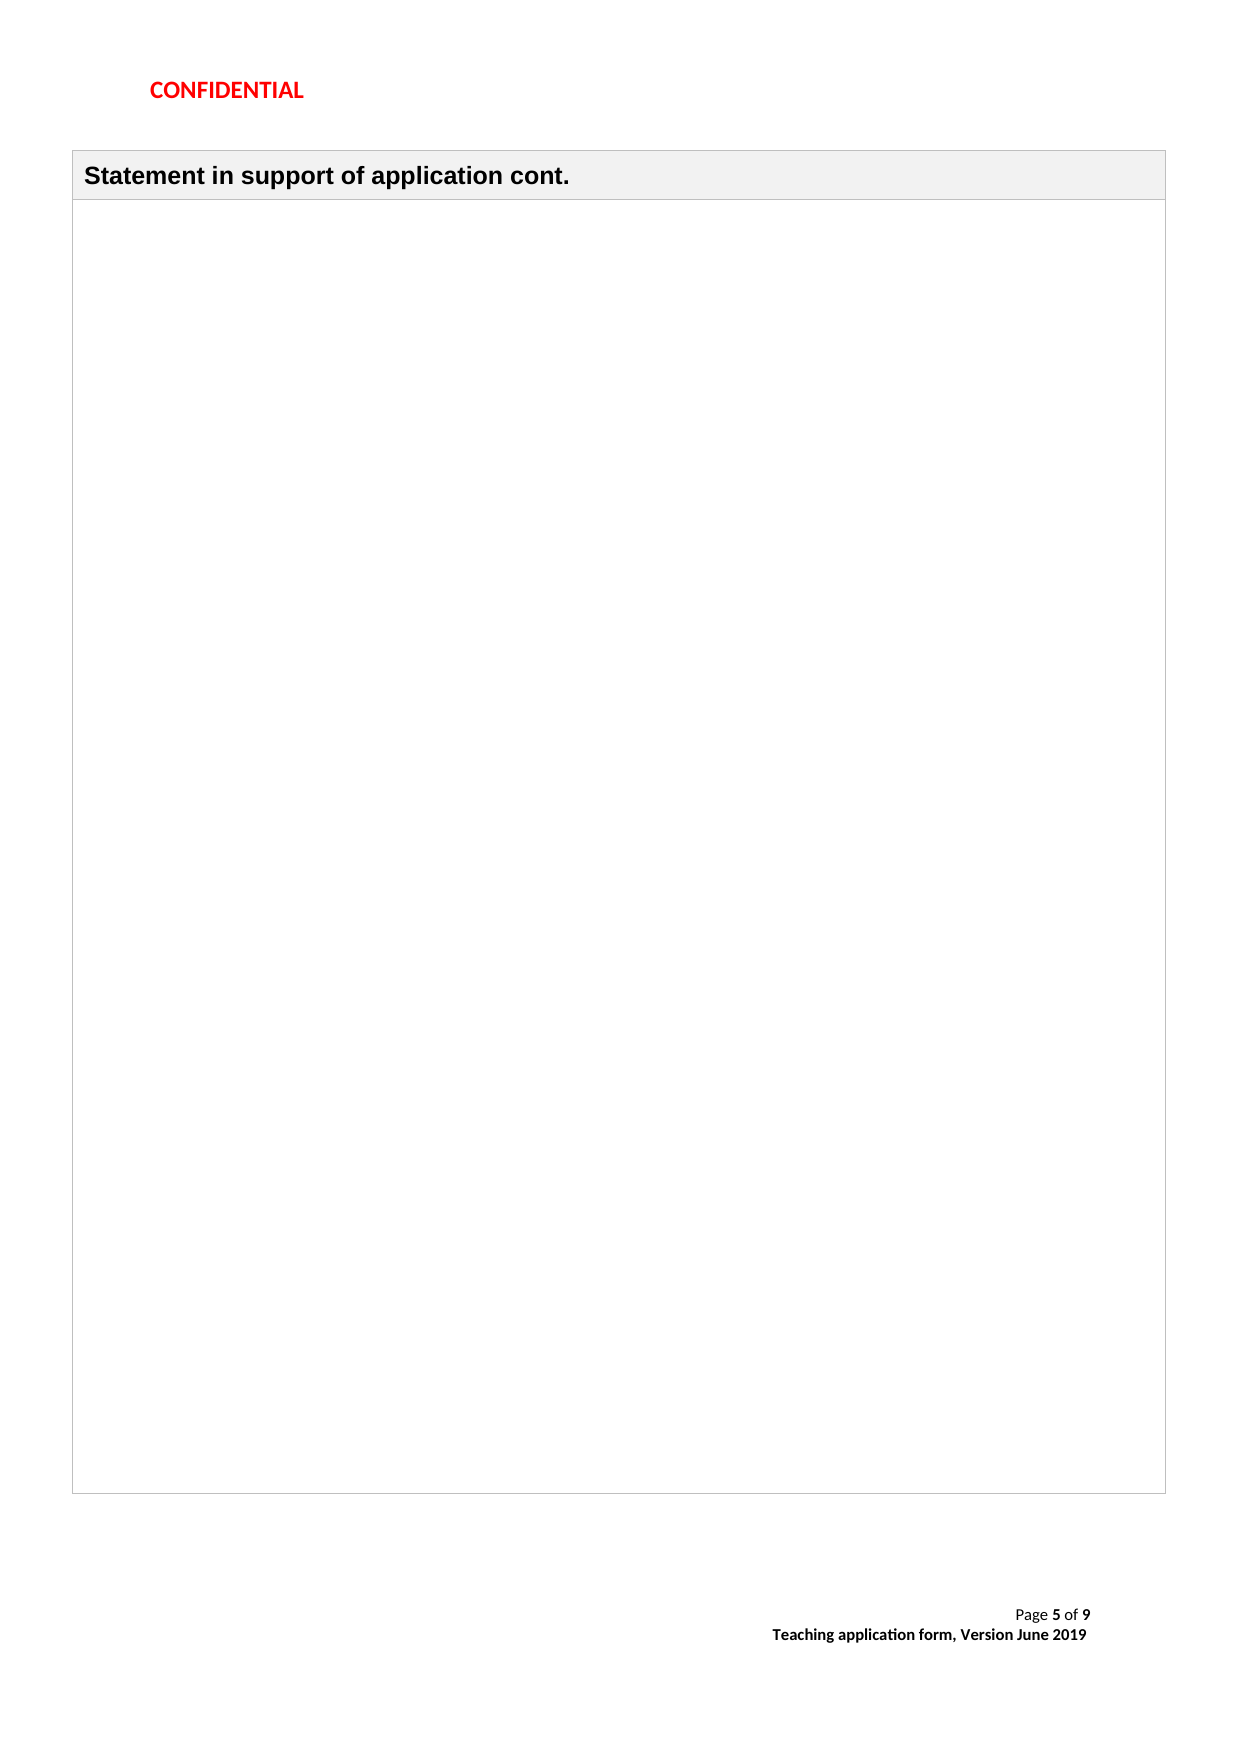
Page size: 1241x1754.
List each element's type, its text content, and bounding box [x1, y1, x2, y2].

table_cell [73, 200, 1165, 1493]
table_cell Statement in support of application cont. [73, 151, 1165, 199]
